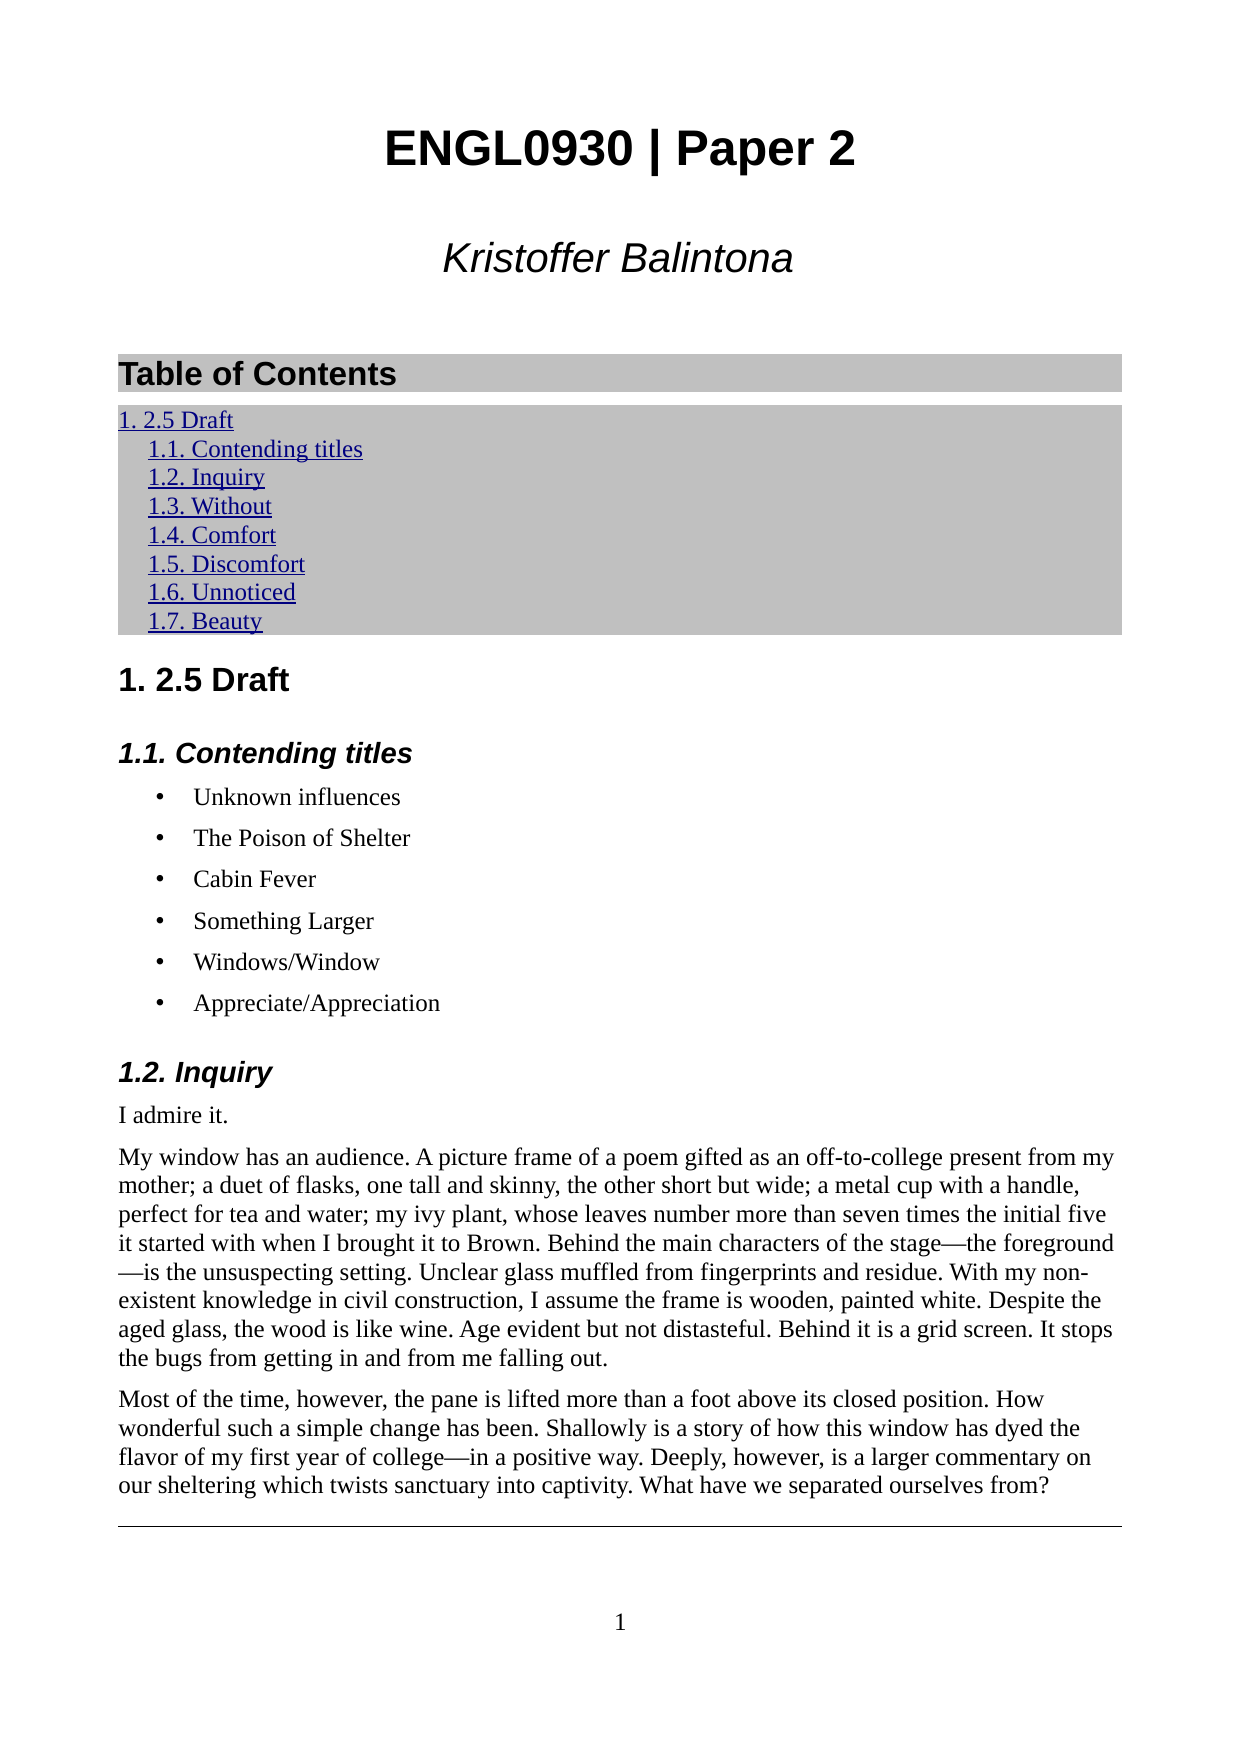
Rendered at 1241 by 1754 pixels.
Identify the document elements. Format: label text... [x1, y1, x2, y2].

list Appreciate/Appreciation [156, 988, 1122, 1017]
text My window has an audience. A picture frame of a poem gifted as an off-to-college present from my mother; a duet of flasks, one tall and skinny, the other short but wide; a metal cup with a handle, perfect for tea and water; my ivy plant, whose leaves number more than seven times the initial five it started with when I brought it to Brown. Behind the main characters of the stage—the foreground—is the unsuspecting setting. Unclear glass muffled from fingerprints and residue. With my non-existent knowledge in civil construction, I assume the frame is wooden, painted white. Despite the aged glass, the wood is like wine. Age evident but not distasteful. Behind it is a grid screen. It stops the bugs from getting in and from me falling out. [118, 1142, 1122, 1372]
text Most of the time, however, the pane is lifted more than a foot above its closed position. How wonderful such a simple change has been. Shallowly is a story of how this window has dyed the flavor of my first year of college—in a positive way. Deeply, however, is a larger commentary on our sheltering which twists sanctuary into captivity. What have we separated ourselves from? [118, 1384, 1122, 1499]
text 1.2. Inquiry [148, 462, 1122, 491]
subtitle Contending titles [118, 736, 1122, 769]
text 1.7. Beauty [148, 606, 1122, 635]
list Unknown influences [156, 782, 1122, 811]
subtitle Inquiry [118, 1054, 1122, 1088]
text 1.1. Contending titles [148, 434, 1122, 462]
subtitle Kristoffer Balintona [118, 233, 1122, 281]
title ENGL0930 | Paper 2 [118, 118, 1122, 176]
text 1.3. Without [148, 491, 1122, 520]
text 1.5. Discomfort [148, 549, 1122, 577]
subtitle 2.5 Draft [118, 660, 1122, 698]
list Windows/Window [156, 947, 1122, 976]
list Cabin Fever [156, 864, 1122, 893]
text 1.4. Comfort [148, 520, 1122, 549]
text I admire it. [118, 1101, 1122, 1129]
list The Poison of Shelter [156, 823, 1122, 852]
list Something Larger [156, 906, 1122, 934]
text 1.6. Unnoticed [148, 577, 1122, 606]
text 1. 2.5 Draft [118, 405, 1122, 434]
subtitle Table of Contents [118, 354, 1122, 392]
